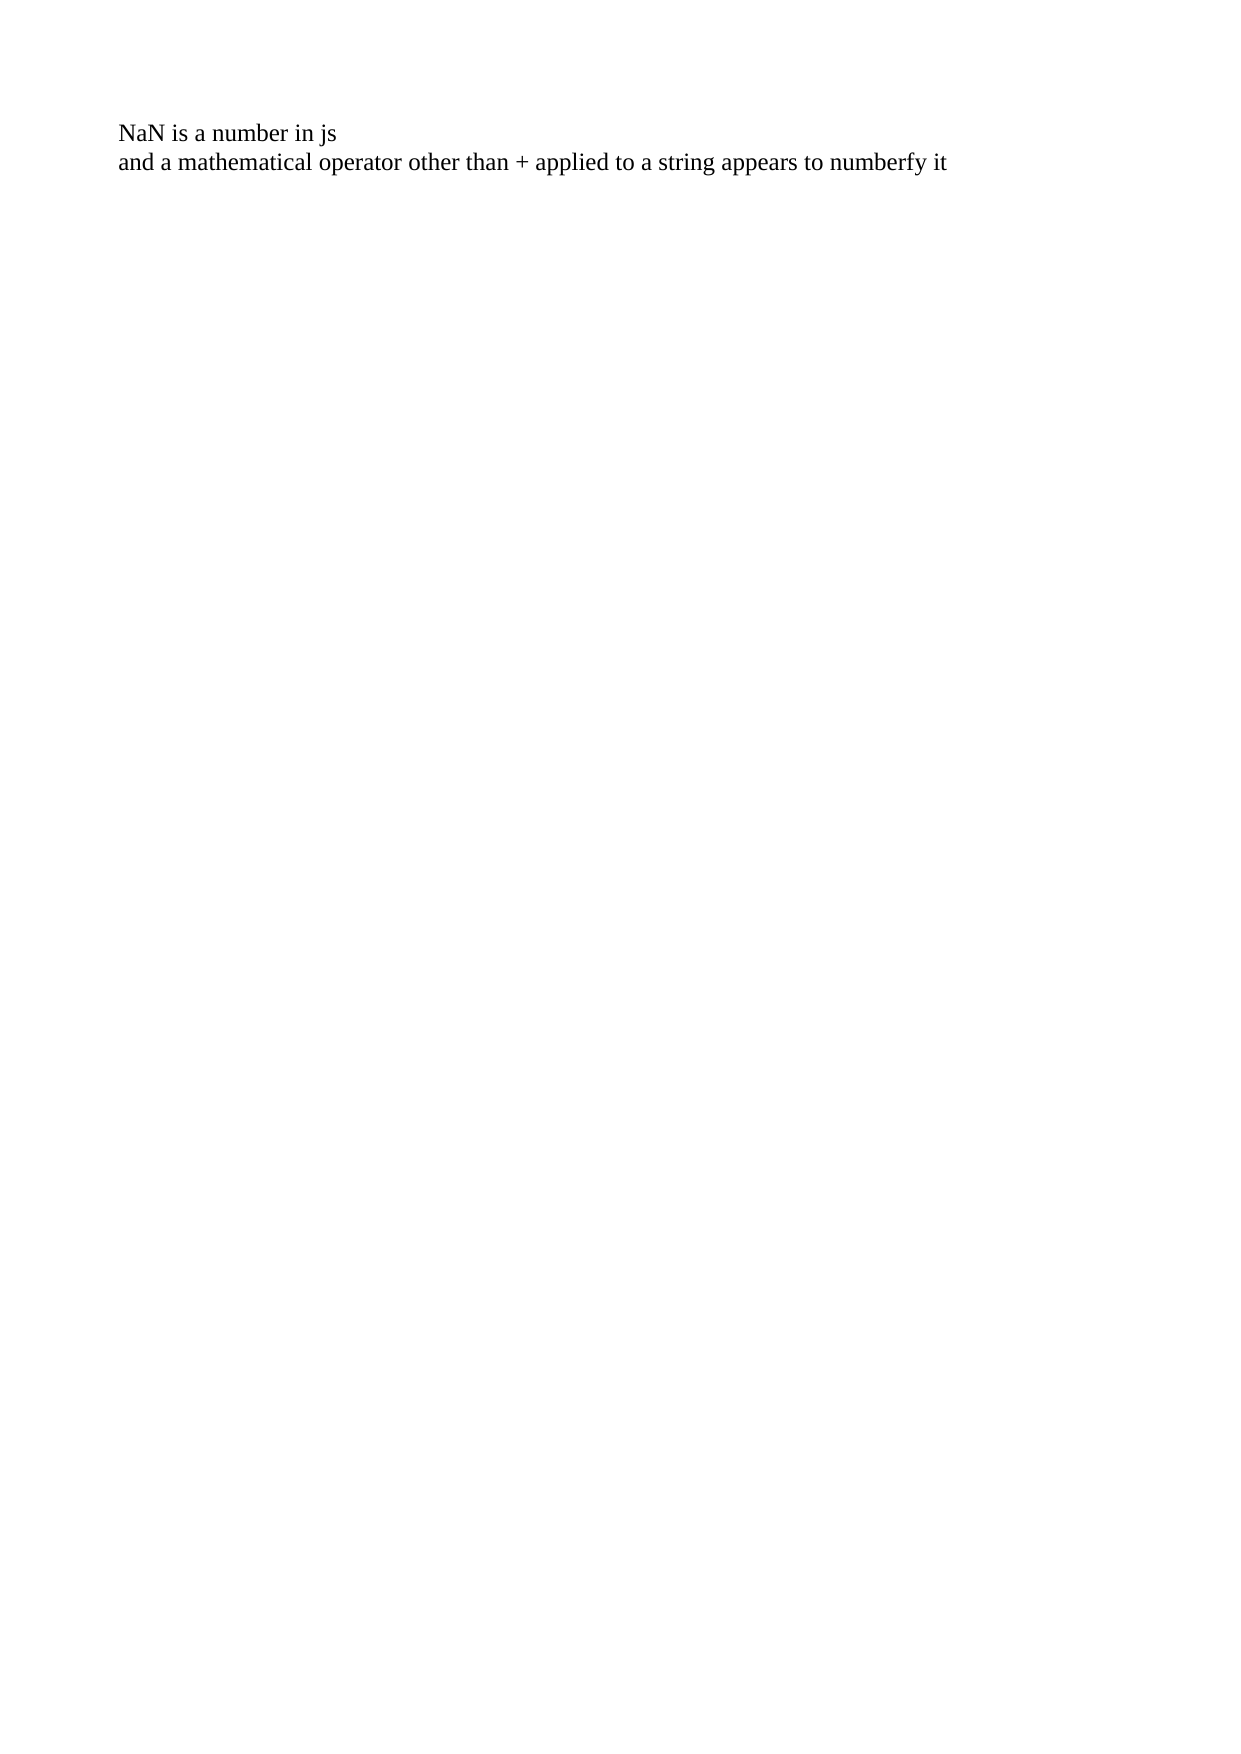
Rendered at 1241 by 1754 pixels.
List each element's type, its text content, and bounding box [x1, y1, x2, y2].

text and a mathematical operator other than + applied to a string appears to numberfy it [118, 147, 1122, 176]
text NaN is a number in js [118, 118, 1122, 147]
